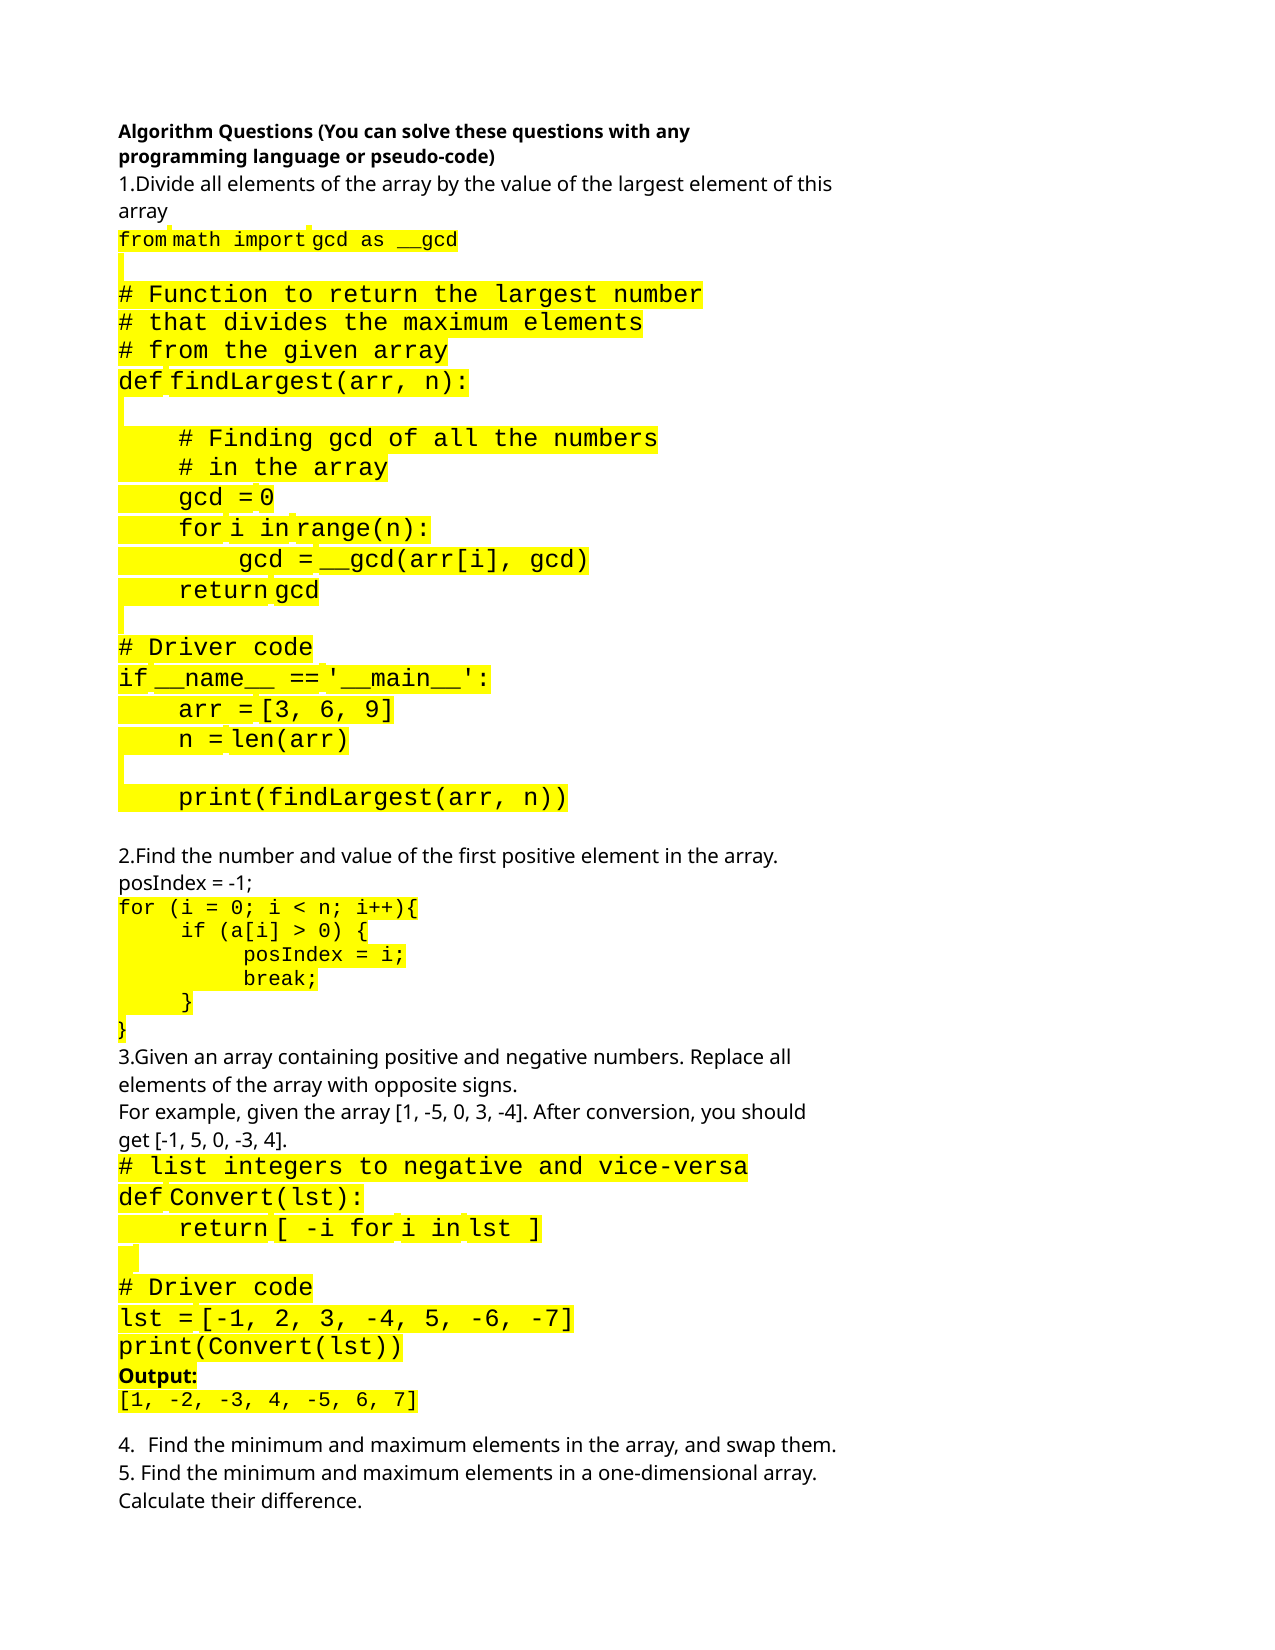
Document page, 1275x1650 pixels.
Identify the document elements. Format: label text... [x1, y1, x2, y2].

text # Driver code [118, 634, 1157, 663]
text from math import gcd as __gcd [118, 224, 1157, 252]
text # Function to return the largest number [118, 281, 1157, 309]
text # that divides the maximum elements [118, 309, 1157, 338]
text 4. Find the minimum and maximum elements in the array, and swap them. [118, 1431, 1157, 1459]
text 2.Find the number and value of the first positive element in the array. [118, 812, 1157, 869]
text for (i = 0; i < n; i++){ [118, 897, 1157, 920]
text 5. Find the minimum and maximum elements in a one-dimensional array. Calculate their difference. [118, 1459, 1157, 1514]
text break; [118, 968, 1157, 991]
text posIndex = i; [118, 944, 1157, 968]
text posIndex = -1; [118, 869, 1157, 897]
text Output: [118, 1362, 1157, 1389]
text gcd = 0 [118, 482, 1157, 513]
text # from the given array [118, 338, 1157, 366]
text if (a[i] > 0) { [118, 920, 1157, 944]
text arr = [3, 6, 9] [118, 694, 1157, 724]
text Algorithm Questions (You can solve these questions with any programming language or pseudo-code) 1.Divide all elements of the array by the value of the largest element of this array [118, 118, 1157, 224]
text print(findLargest(arr, n)) [118, 784, 1157, 812]
text } [118, 991, 1157, 1015]
text # in the array [118, 454, 1157, 482]
text if __name__ == '__main__': [118, 663, 1157, 694]
table_header # list integers to negative and vice-versa def Convert(lst): return [ -i for i in lst ] # Driver code lst = [-1, 2, 3, -4, 5, -6, -7] print(Convert(lst)) [118, 1154, 757, 1362]
text } 3.Given an array containing positive and negative numbers. Replace all elements of the array with opposite signs. For example, given the array [1, -5, 0, 3, -4]. After conversion, you should get [-1, 5, 0, -3, 4]. [118, 1015, 1157, 1153]
text def findLargest(arr, n): [118, 366, 1157, 397]
text [1, -2, -3, 4, -5, 6, 7] [118, 1389, 1157, 1413]
text n = len(arr) [118, 724, 1157, 755]
text gcd = __gcd(arr[i], gcd) [118, 544, 1157, 575]
text for i in range(n): [118, 513, 1157, 544]
text return gcd [118, 575, 1157, 606]
text # Finding gcd of all the numbers [118, 426, 1157, 454]
